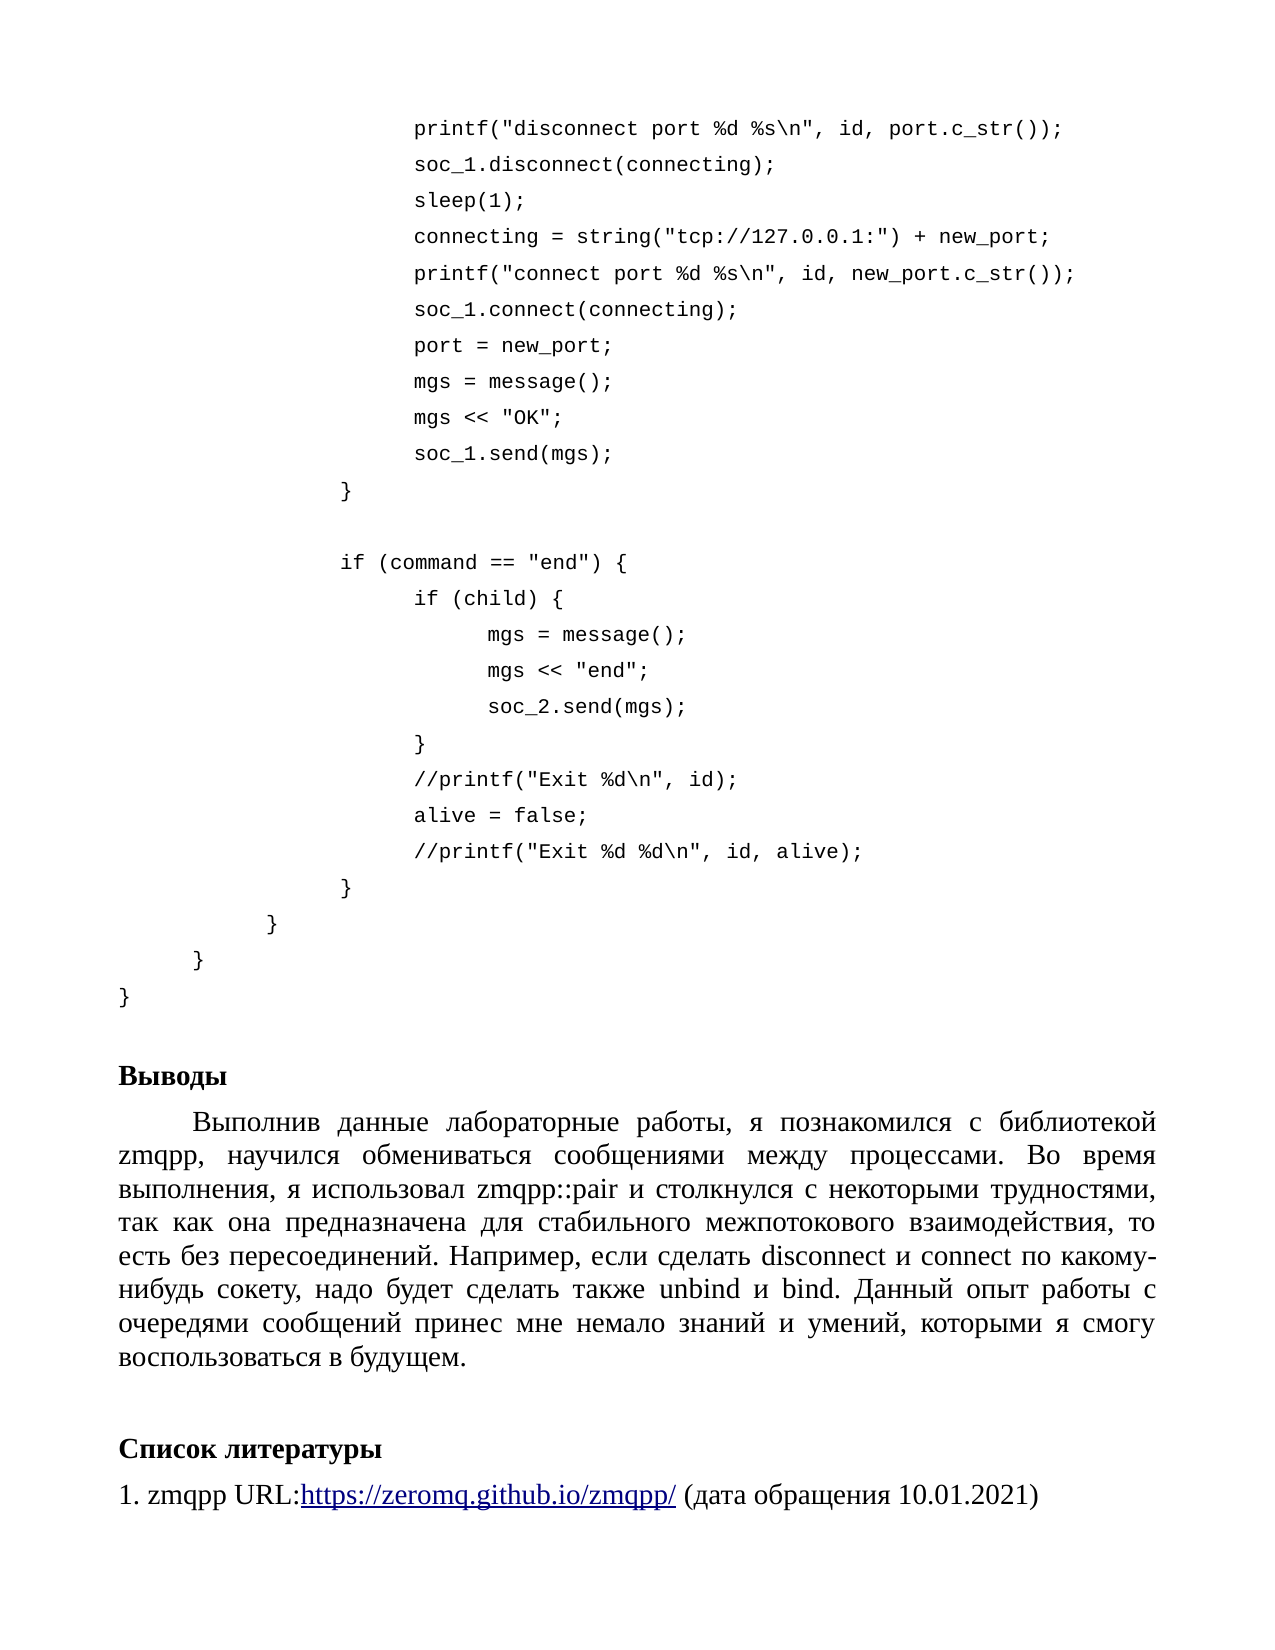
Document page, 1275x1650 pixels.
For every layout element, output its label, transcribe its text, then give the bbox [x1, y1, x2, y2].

text 1. zmqpp URL:https://zeromq.github.io/zmqpp/ (дата обращения 10.01.2021) [118, 1477, 1157, 1510]
text printf("disconnect port %d %s\n", id, port.c_str()); [118, 118, 1157, 142]
text mgs = message(); [118, 624, 1157, 648]
text Выводы [118, 1058, 1157, 1091]
text connecting = string("tcp://127.0.0.1:") + new_port; [118, 227, 1157, 250]
text } [118, 733, 1157, 756]
text sleep(1); [118, 190, 1157, 214]
text soc_1.disconnect(connecting); [118, 154, 1157, 178]
text //printf("Exit %d\n", id); [118, 769, 1157, 792]
text printf("connect port %d %s\n", id, new_port.c_str()); [118, 263, 1157, 286]
text if (command == "end") { [118, 552, 1157, 576]
text if (child) { [118, 588, 1157, 612]
text mgs << "OK"; [118, 407, 1157, 431]
text Выполнив данные лабораторные работы, я познакомился с библиотекой zmqpp, научился обмениваться сообщениями между процессами. Во время выполнения, я использовал zmqpp::pair и столкнулся с некоторыми трудностями, так как она предназначена для стабильного межпотокового взаимодействия, то есть без пересоединений. Например, если сделать disconnect и connect по какому-нибудь сокету, надо будет сделать также unbind и bind. Данный опыт работы с очередями сообщений принес мне немало знаний и умений, которыми я смогу воспользоваться в будущем. [118, 1104, 1157, 1372]
text mgs = message(); [118, 371, 1157, 395]
text alive = false; [118, 805, 1157, 828]
text port = new_port; [118, 335, 1157, 359]
text } [118, 986, 1157, 1009]
text soc_2.send(mgs); [118, 696, 1157, 720]
text } [118, 877, 1157, 901]
text soc_1.connect(connecting); [118, 299, 1157, 322]
text } [118, 949, 1157, 973]
text soc_1.send(mgs); [118, 443, 1157, 467]
text } [118, 913, 1157, 937]
text } [118, 479, 1157, 503]
text //printf("Exit %d %d\n", id, alive); [118, 841, 1157, 865]
text Список литературы [118, 1431, 1157, 1464]
text mgs << "end"; [118, 660, 1157, 684]
